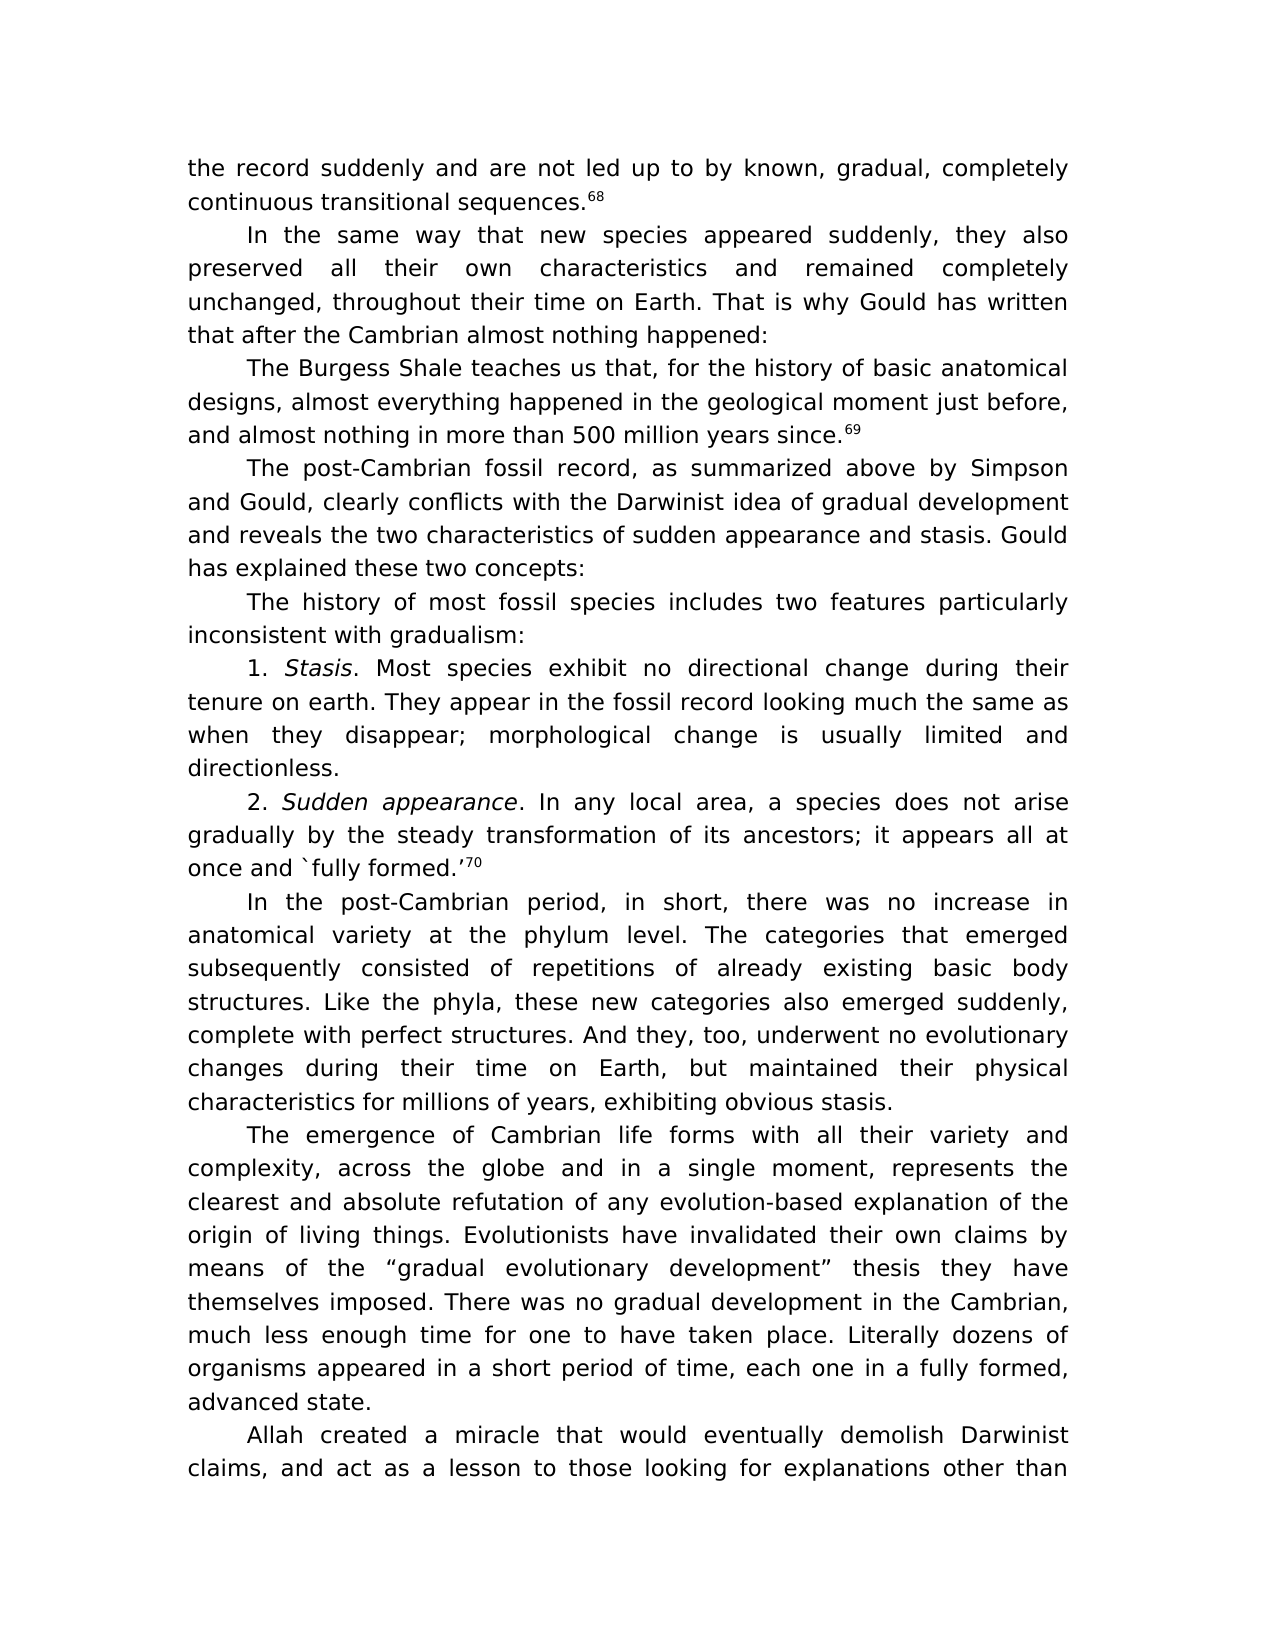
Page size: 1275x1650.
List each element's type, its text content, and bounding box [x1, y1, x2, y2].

text Allah created a miracle that would eventually demolish Darwinist claims, and act as a lesson to those looking for explanations other than [187, 1417, 1070, 1483]
text 2. Sudden appearance. In any local area, a species does not arise gradually by the steady transformation of its ancestors; it appears all at once and `fully formed.’70 [187, 783, 1070, 883]
text the record suddenly and are not led up to by known, gradual, completely continuous transitional sequences.68 [187, 150, 1070, 217]
text In the same way that new species appeared suddenly, they also preserved all their own characteristics and remained completely unchanged, throughout their time on Earth. That is why Gould has written that after the Cambrian almost nothing happened: [187, 217, 1070, 350]
text The Burgess Shale teaches us that, for the history of basic anatomical designs, almost everything happened in the geological moment just before, and almost nothing in more than 500 million years since.69 [187, 350, 1070, 450]
text 1. Stasis. Most species exhibit no directional change during their tenure on earth. They appear in the fossil record looking much the same as when they disappear; morphological change is usually limited and directionless. [187, 650, 1070, 783]
text The history of most fossil species includes two features particularly inconsistent with gradualism: [187, 583, 1070, 650]
text The emergence of Cambrian life forms with all their variety and complexity, across the globe and in a single moment, represents the clearest and absolute refutation of any evolution-based explanation of the origin of living things. Evolutionists have invalidated their own claims by means of the “gradual evolutionary development” thesis they have themselves imposed. There was no gradual development in the Cambrian, much less enough time for one to have taken place. Literally dozens of organisms appeared in a short period of time, each one in a fully formed, advanced state. [187, 1117, 1070, 1417]
text The post-Cambrian fossil record, as summarized above by Simpson and Gould, clearly conflicts with the Darwinist idea of gradual development and reveals the two characteristics of sudden appearance and stasis. Gould has explained these two concepts: [187, 450, 1070, 583]
text In the post-Cambrian period, in short, there was no increase in anatomical variety at the phylum level. The categories that emerged subsequently consisted of repetitions of already existing basic body structures. Like the phyla, these new categories also emerged suddenly, complete with perfect structures. And they, too, underwent no evolutionary changes during their time on Earth, but maintained their physical characteristics for millions of years, exhibiting obvious stasis. [187, 883, 1070, 1117]
